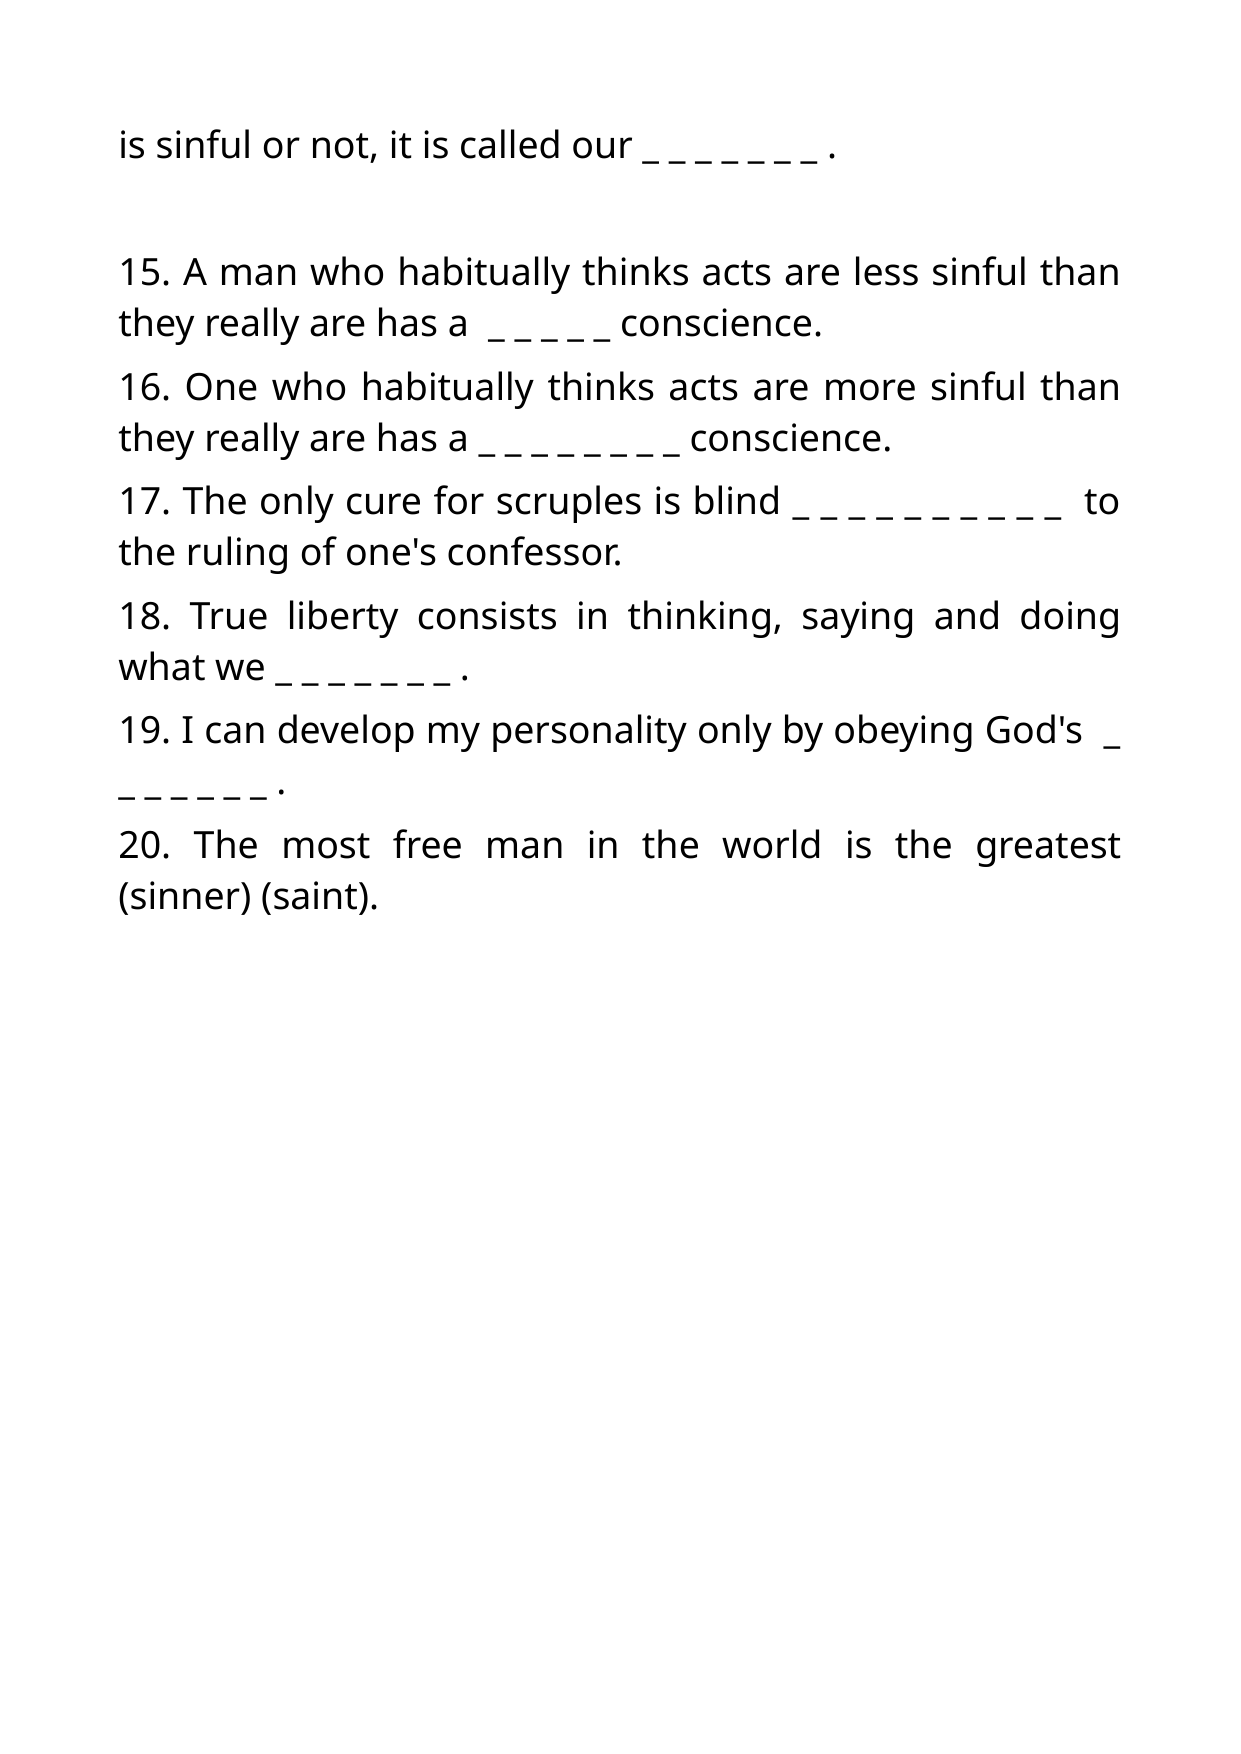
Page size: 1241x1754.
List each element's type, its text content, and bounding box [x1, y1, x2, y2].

text 19. I can develop my personality only by obeying God's _ _ _ _ _ _ _ . [118, 703, 1122, 806]
text 20. The most free man in the world is the greatest (sinner) (saint). [118, 818, 1122, 920]
text 16. One who habitually thinks acts are more sinful than they really are has a _ _ _ _ _ _ _ _ conscience. [118, 360, 1122, 462]
text 18. True liberty consists in thinking, saying and doing what we _ _ _ _ _ _ _ . [118, 589, 1122, 691]
text 15. A man who habitually thinks acts are less sinful than they really are has a _ _ _ _ _ conscience. [118, 245, 1122, 347]
text 17. The only cure for scruples is blind _ _ _ _ _ _ _ _ _ _ to the ruling of one's confessor. [118, 474, 1122, 576]
text is sinful or not, it is called our _ _ _ _ _ _ _ . [118, 118, 1122, 169]
